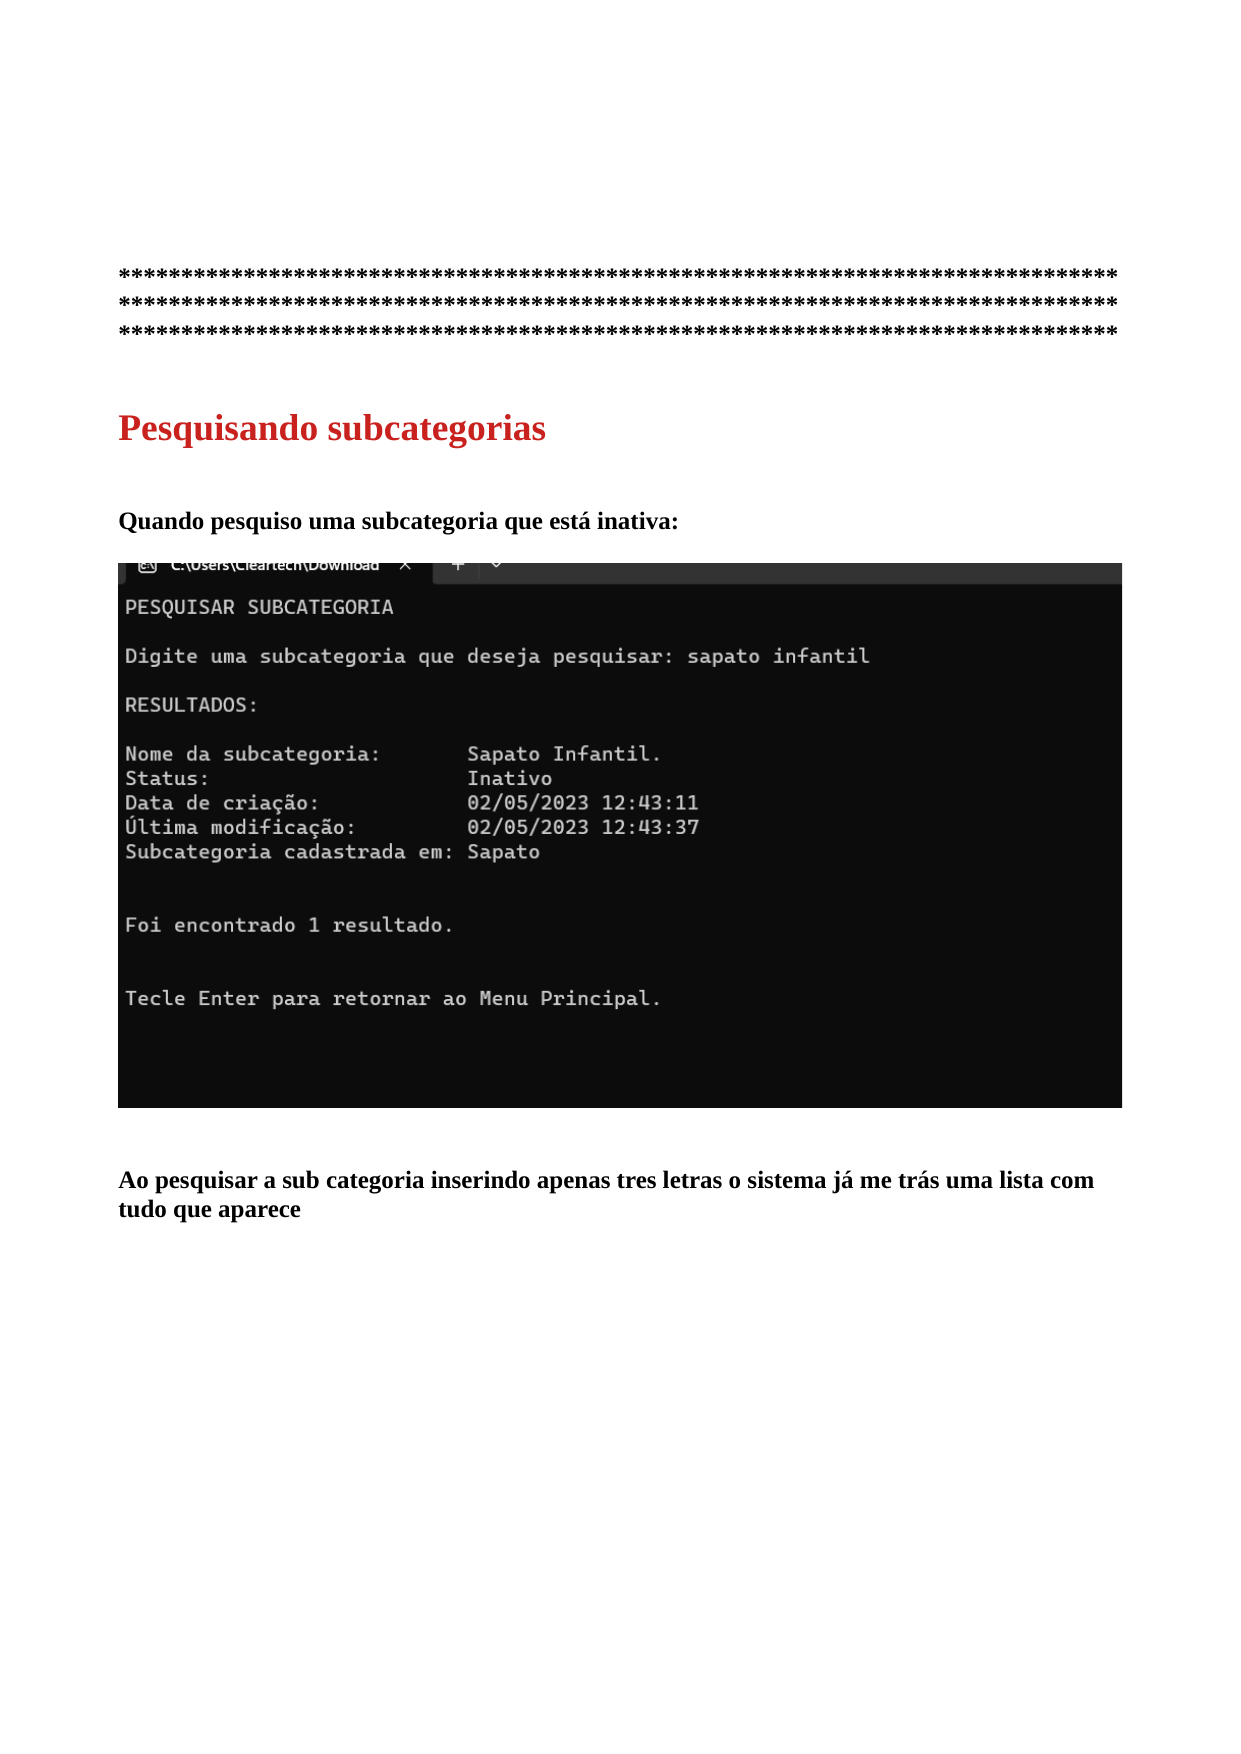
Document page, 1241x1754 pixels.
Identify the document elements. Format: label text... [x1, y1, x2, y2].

text Quando pesquiso uma subcategoria que está inativa: [118, 506, 1122, 535]
text Ao pesquisar a sub categoria inserindo apenas tres letras o sistema já me trás uma lista com tudo que aparece [118, 1165, 1122, 1223]
picture [118, 563, 1123, 1108]
text ************************************************************************************************************************************************************************************************************************************************ [118, 262, 1122, 348]
text Pesquisando subcategorias [118, 406, 1122, 449]
